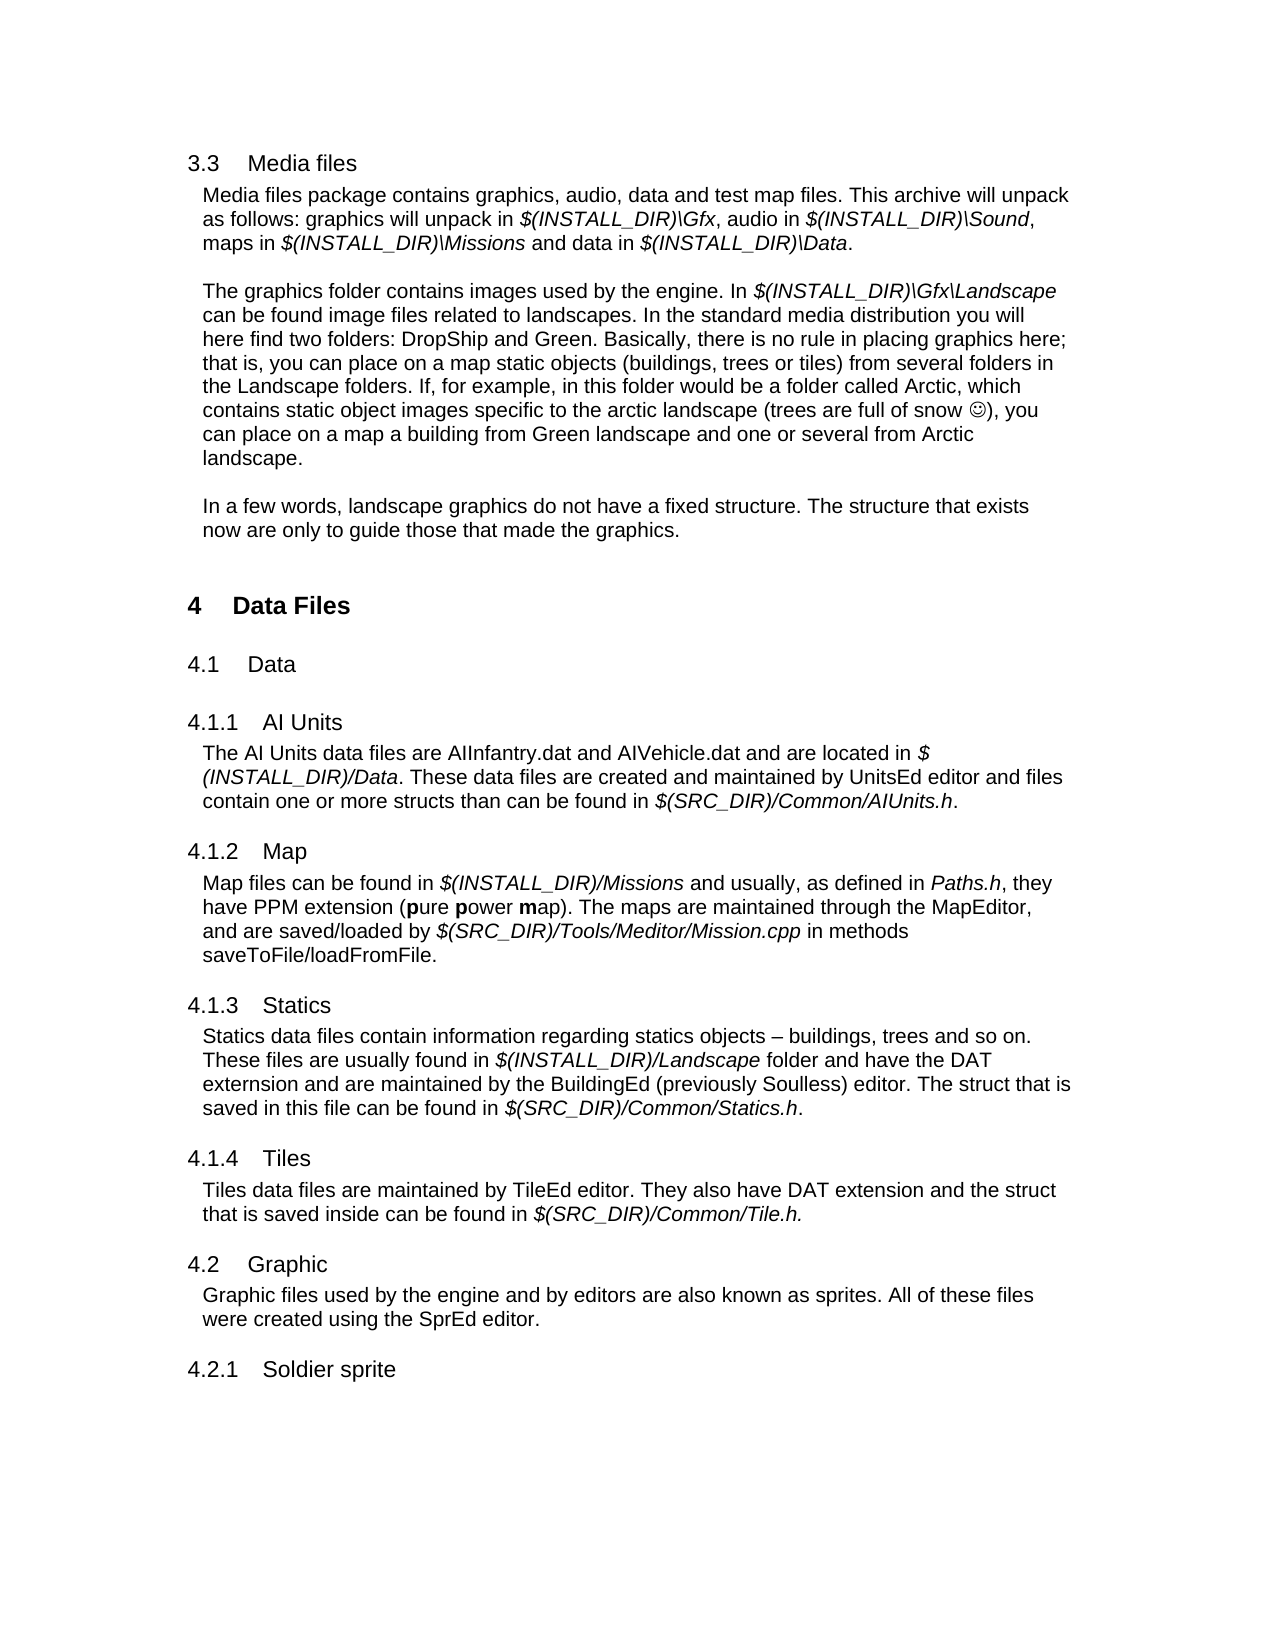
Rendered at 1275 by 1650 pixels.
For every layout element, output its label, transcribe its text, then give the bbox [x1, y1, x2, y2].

subtitle Statics [187, 992, 1087, 1018]
text Map files can be found in $(INSTALL_DIR)/Missions and usually, as defined in Paths.h, they have PPM extension (pure power map). The maps are maintained through the MapEditor, and are saved/loaded by $(SRC_DIR)/Tools/Meditor/Mission.cpp in methods saveToFile/loadFromFile. [202, 871, 1072, 967]
text In a few words, landscape graphics do not have a fixed structure. The structure that exists now are only to guide those that made the graphics. [202, 494, 1072, 542]
text Statics data files contain information regarding statics objects – buildings, trees and so on. These files are usually found in $(INSTALL_DIR)/Landscape folder and have the DAT externsion and are maintained by the BuildingEd (previously Soulless) editor. The struct that is saved in this file can be found in $(SRC_DIR)/Common/Statics.h. [202, 1024, 1072, 1120]
subtitle Soldier sprite [187, 1356, 1087, 1382]
text The AI Units data files are AIInfantry.dat and AIVehicle.dat and are located in $(INSTALL_DIR)/Data. These data files are created and maintained by UnitsEd editor and files contain one or more structs than can be found in $(SRC_DIR)/Common/AIUnits.h. [202, 741, 1072, 813]
subtitle Data [187, 651, 1087, 677]
text The graphics folder contains images used by the engine. In $(INSTALL_DIR)\Gfx\Landscape can be found image files related to landscapes. In the standard media distribution you will here find two folders: DropShip and Green. Basically, there is no rule in placing graphics here; that is, you can place on a map static objects (buildings, trees or tiles) from several folders in the Landscape folders. If, for example, in this folder would be a folder called Arctic, which contains static object images specific to the arctic landscape (trees are full of snow ), you can place on a map a building from Green landscape and one or several from Arctic landscape. [202, 278, 1072, 470]
subtitle Graphic [187, 1251, 1087, 1277]
text Tiles data files are maintained by TileEd editor. They also have DAT extension and the struct that is saved inside can be found in $(SRC_DIR)/Common/Tile.h. [202, 1178, 1072, 1226]
subtitle AI Units [187, 709, 1087, 735]
subtitle Media files [187, 150, 1087, 176]
text Media files package contains graphics, audio, data and test map files. This archive will unpack as follows: graphics will unpack in $(INSTALL_DIR)\Gfx, audio in $(INSTALL_DIR)\Sound, maps in $(INSTALL_DIR)\Missions and data in $(INSTALL_DIR)\Data. [202, 183, 1072, 254]
text Graphic files used by the engine and by editors are also known as sprites. All of these files were created using the SprEd editor. [202, 1283, 1072, 1331]
subtitle Tiles [187, 1145, 1087, 1171]
subtitle Map [187, 838, 1087, 864]
subtitle Data Files [187, 591, 1087, 620]
